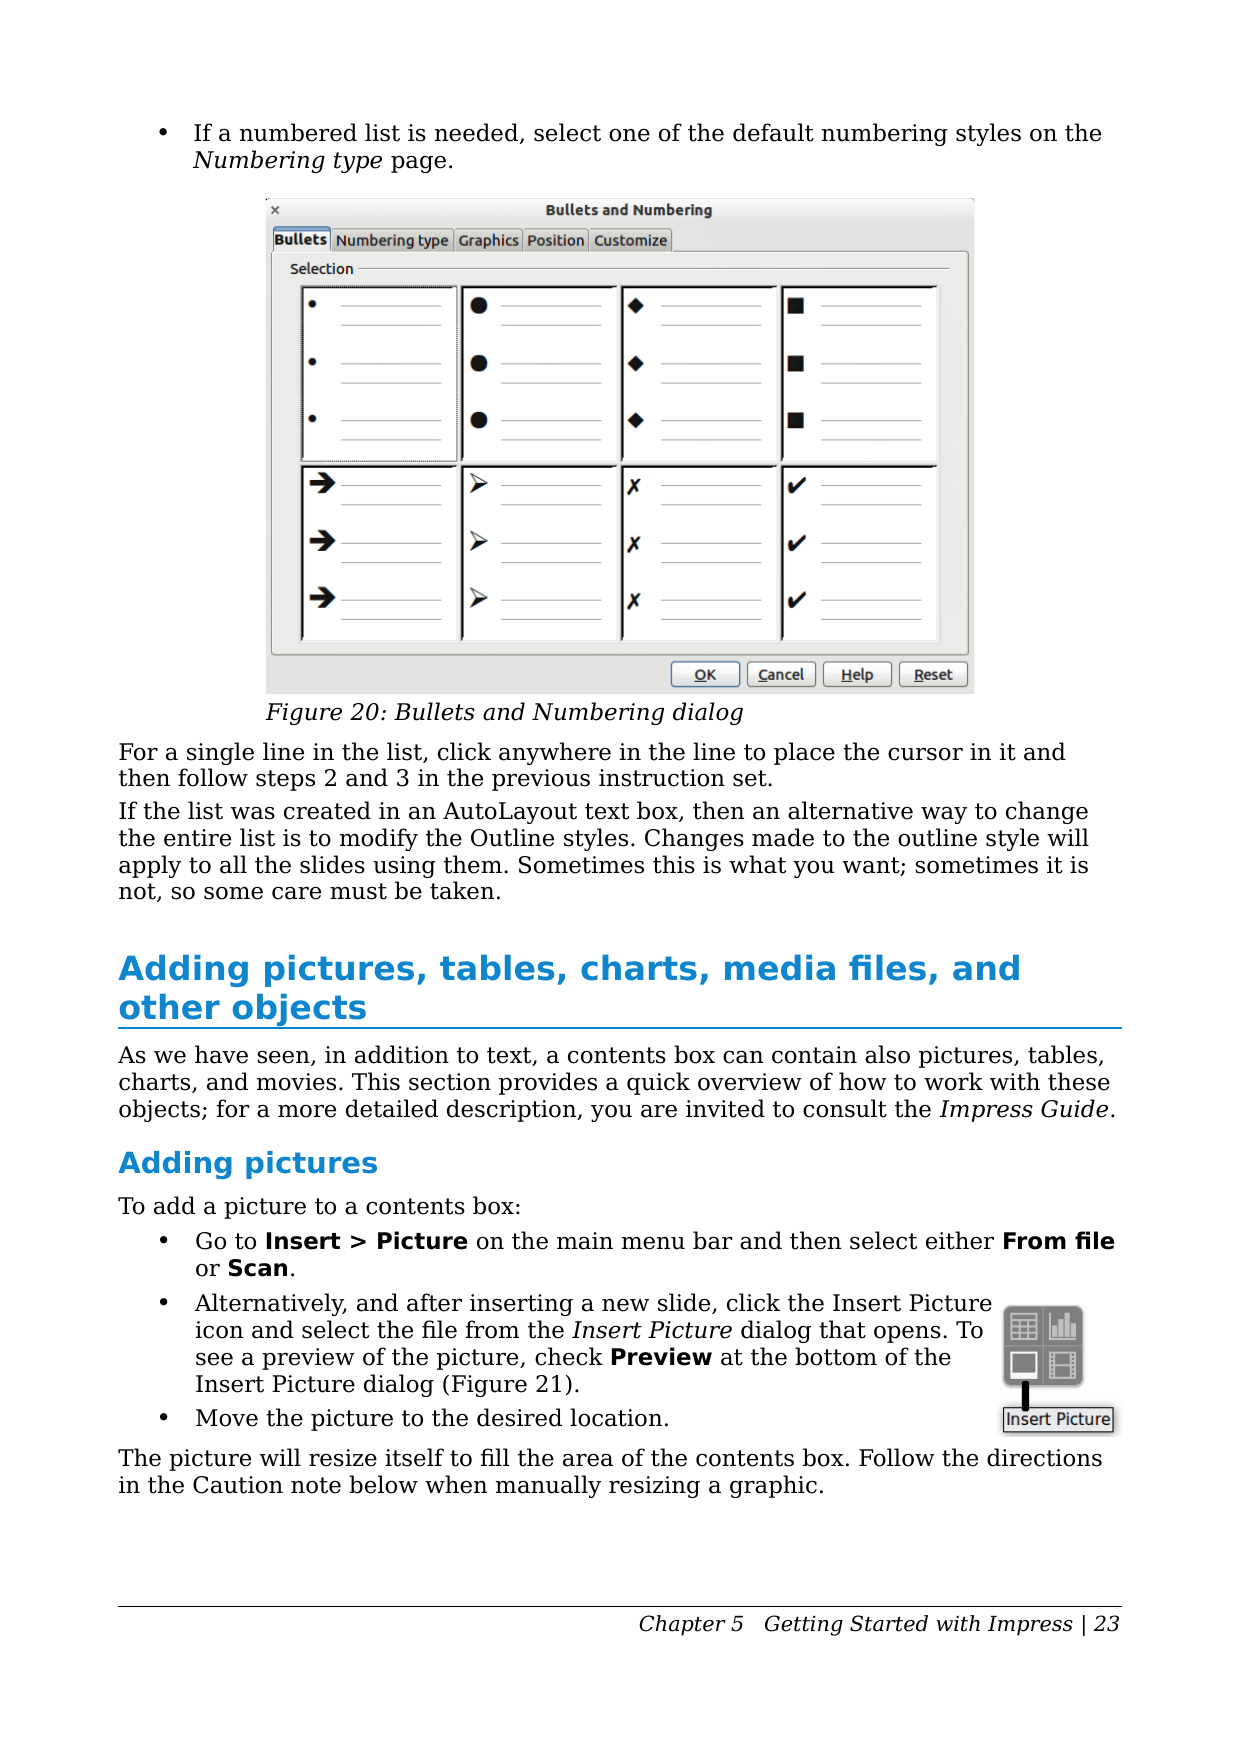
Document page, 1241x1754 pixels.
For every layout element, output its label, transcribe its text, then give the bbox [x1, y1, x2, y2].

subtitle Adding pictures [118, 1147, 1122, 1181]
list Move the picture to the desired location. [156, 1404, 993, 1433]
picture [993, 1303, 1124, 1437]
subtitle Adding pictures, tables, charts, media files, and other objects [118, 949, 1122, 1027]
text Figure 20: Bullets and Numbering dialog [266, 699, 974, 726]
list For a single line in the list, click anywhere in the line to place the cursor in it and then follow steps 2 and 3 in the previous instruction set. [118, 739, 1122, 792]
picture [265, 198, 975, 694]
text As we have seen, in addition to text, a contents box can contain also pictures, tables, charts, and movies. This section provides a quick overview of how to work with these objects; for a more detailed description, you are invited to consult the Impress Guide. [118, 1042, 1122, 1122]
list Alternatively, and after inserting a new slide, click the Insert Picture icon and select the file from the Insert Picture dialog that opens. To see a preview of the picture, check Preview at the bottom of the Insert Picture dialog (Figure 21). [156, 1288, 1122, 1397]
list If a numbered list is needed, select one of the default numbering styles on the Numbering type page. [156, 118, 1122, 174]
list To add a picture to a contents box: [118, 1193, 1122, 1220]
text The picture will resize itself to fill the area of the contents box. Follow the directions in the Caution note below when manually resizing a graphic. [118, 1445, 1122, 1498]
text If the list was created in an AutoLayout text box, then an alternative way to change the entire list is to modify the Outline styles. Changes made to the outline style will apply to all the slides using them. Sometimes this is what you want; sometimes it is not, so some care must be taken. [118, 798, 1122, 905]
list Go to Insert > Picture on the main menu bar and then select either From file or Scan. [156, 1226, 1122, 1282]
